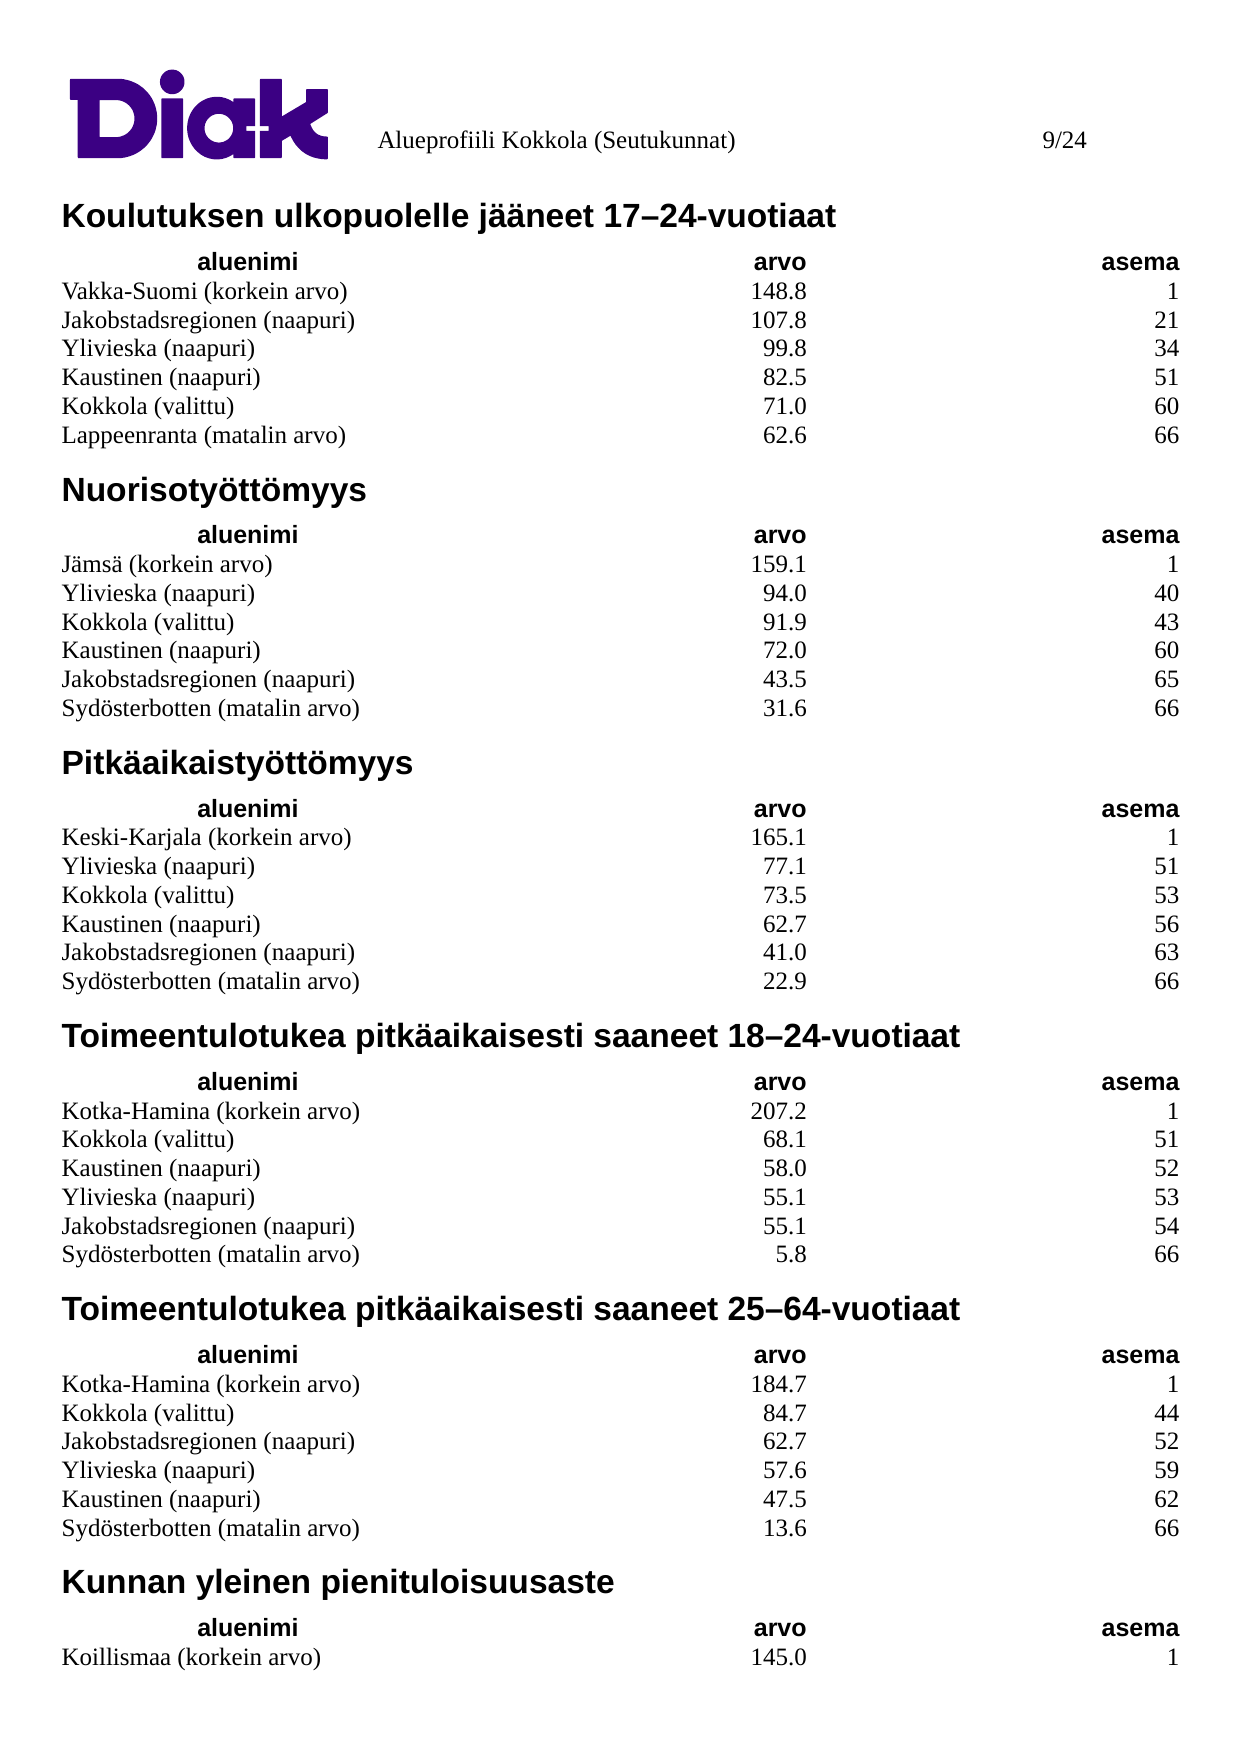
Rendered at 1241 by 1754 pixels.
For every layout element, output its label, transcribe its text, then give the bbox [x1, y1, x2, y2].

table_cell Kaustinen (naapuri) [61, 636, 434, 664]
table_cell 82.5 [434, 362, 806, 391]
table_header aluenimi [61, 521, 434, 549]
table_cell 31.6 [434, 693, 806, 722]
table_cell 13.6 [434, 1513, 806, 1541]
table_cell Koillismaa (korkein arvo) [61, 1642, 434, 1671]
table_cell 77.1 [434, 851, 806, 880]
table_cell 51 [806, 362, 1179, 391]
table_cell 63 [806, 938, 1179, 966]
table_cell 52 [806, 1153, 1179, 1182]
subtitle Kunnan yleinen pienituloisuusaste [61, 1562, 1179, 1601]
table_cell 53 [806, 880, 1179, 909]
table_cell 66 [806, 1513, 1179, 1541]
table_cell 41.0 [434, 938, 806, 966]
table_cell 56 [806, 909, 1179, 937]
table_cell 66 [806, 966, 1179, 995]
table_cell 66 [806, 1240, 1179, 1268]
table_cell 55.1 [434, 1211, 806, 1239]
table_cell 91.9 [434, 607, 806, 636]
table_cell 34 [806, 334, 1179, 362]
table_header asema [806, 1614, 1179, 1642]
table_cell 43.5 [434, 664, 806, 693]
table_cell 68.1 [434, 1125, 806, 1153]
table_cell Lappeenranta (matalin arvo) [61, 420, 434, 448]
table_cell Kaustinen (naapuri) [61, 362, 434, 391]
table_header aluenimi [61, 1614, 434, 1642]
table_cell Ylivieska (naapuri) [61, 578, 434, 607]
table_cell 59 [806, 1455, 1179, 1484]
subtitle Toimeentulotukea pitkäaikaisesti saaneet 25–64-vuotiaat [61, 1289, 1179, 1328]
table_cell 5.8 [434, 1240, 806, 1268]
table_cell 54 [806, 1211, 1179, 1239]
table_cell 21 [806, 305, 1179, 333]
table_header aluenimi [61, 794, 434, 822]
table_cell 145.0 [434, 1642, 806, 1671]
table_cell 44 [806, 1398, 1179, 1426]
table_header aluenimi [61, 247, 434, 276]
table_cell 62.7 [434, 909, 806, 937]
table_cell 1 [806, 823, 1179, 851]
table_cell 55.1 [434, 1182, 806, 1211]
table_cell Kokkola (valittu) [61, 880, 434, 909]
table_cell Kaustinen (naapuri) [61, 1484, 434, 1513]
table_cell Jakobstadsregionen (naapuri) [61, 1211, 434, 1239]
table_cell Sydösterbotten (matalin arvo) [61, 966, 434, 995]
table_header asema [806, 1067, 1179, 1096]
table_cell 47.5 [434, 1484, 806, 1513]
table_cell 22.9 [434, 966, 806, 995]
subtitle Toimeentulotukea pitkäaikaisesti saaneet 18–24-vuotiaat [61, 1016, 1179, 1054]
table_cell Kotka-Hamina (korkein arvo) [61, 1096, 434, 1124]
table_cell 84.7 [434, 1398, 806, 1426]
table_cell 52 [806, 1426, 1179, 1455]
table_cell 148.8 [434, 276, 806, 305]
table_cell 107.8 [434, 305, 806, 333]
table_cell Kokkola (valittu) [61, 391, 434, 420]
table_header asema [806, 247, 1179, 276]
table_cell Ylivieska (naapuri) [61, 1182, 434, 1211]
table_cell 94.0 [434, 578, 806, 607]
table_cell 72.0 [434, 636, 806, 664]
table_header arvo [434, 1340, 806, 1369]
subtitle Koulutuksen ulkopuolelle jääneet 17–24-vuotiaat [61, 196, 1179, 235]
table_cell 71.0 [434, 391, 806, 420]
table_header asema [806, 1340, 1179, 1369]
table_cell 1 [806, 1369, 1179, 1398]
table_cell Jakobstadsregionen (naapuri) [61, 664, 434, 693]
table_cell 65 [806, 664, 1179, 693]
table_header asema [806, 794, 1179, 822]
table_cell Jämsä (korkein arvo) [61, 549, 434, 578]
table_cell 60 [806, 391, 1179, 420]
table_cell Kaustinen (naapuri) [61, 909, 434, 937]
table_cell 62.7 [434, 1426, 806, 1455]
table_cell 159.1 [434, 549, 806, 578]
table_header aluenimi [61, 1067, 434, 1096]
table_cell 66 [806, 420, 1179, 448]
table_cell 58.0 [434, 1153, 806, 1182]
table_cell 1 [806, 276, 1179, 305]
table_cell 165.1 [434, 823, 806, 851]
table_header arvo [434, 521, 806, 549]
table_cell Keski-Karjala (korkein arvo) [61, 823, 434, 851]
table_cell 51 [806, 1125, 1179, 1153]
table_cell Ylivieska (naapuri) [61, 1455, 434, 1484]
table_cell 62 [806, 1484, 1179, 1513]
table_cell Kokkola (valittu) [61, 1125, 434, 1153]
table_cell Sydösterbotten (matalin arvo) [61, 1240, 434, 1268]
table_cell Jakobstadsregionen (naapuri) [61, 1426, 434, 1455]
table_header arvo [434, 794, 806, 822]
subtitle Nuorisotyöttömyys [61, 469, 1179, 508]
table_cell 43 [806, 607, 1179, 636]
table_cell 66 [806, 693, 1179, 722]
table_cell 184.7 [434, 1369, 806, 1398]
table_cell Sydösterbotten (matalin arvo) [61, 1513, 434, 1541]
table_cell Kaustinen (naapuri) [61, 1153, 434, 1182]
table_cell Kokkola (valittu) [61, 1398, 434, 1426]
subtitle Pitkäaikaistyöttömyys [61, 743, 1179, 781]
table_cell 99.8 [434, 334, 806, 362]
table_header asema [806, 521, 1179, 549]
table_cell 1 [806, 1096, 1179, 1124]
table_cell Vakka-Suomi (korkein arvo) [61, 276, 434, 305]
table_cell Sydösterbotten (matalin arvo) [61, 693, 434, 722]
table_cell Ylivieska (naapuri) [61, 334, 434, 362]
table_cell 40 [806, 578, 1179, 607]
table_cell 62.6 [434, 420, 806, 448]
table_cell Kokkola (valittu) [61, 607, 434, 636]
table_cell 53 [806, 1182, 1179, 1211]
table_header arvo [434, 1067, 806, 1096]
table_header aluenimi [61, 1340, 434, 1369]
table_cell 73.5 [434, 880, 806, 909]
table_cell 1 [806, 549, 1179, 578]
table_cell 1 [806, 1642, 1179, 1671]
table_cell Jakobstadsregionen (naapuri) [61, 305, 434, 333]
table_header arvo [434, 1614, 806, 1642]
table_cell 51 [806, 851, 1179, 880]
table_cell 60 [806, 636, 1179, 664]
table_header arvo [434, 247, 806, 276]
table_cell Jakobstadsregionen (naapuri) [61, 938, 434, 966]
table_cell Kotka-Hamina (korkein arvo) [61, 1369, 434, 1398]
table_cell 57.6 [434, 1455, 806, 1484]
table_cell 207.2 [434, 1096, 806, 1124]
table_cell Ylivieska (naapuri) [61, 851, 434, 880]
